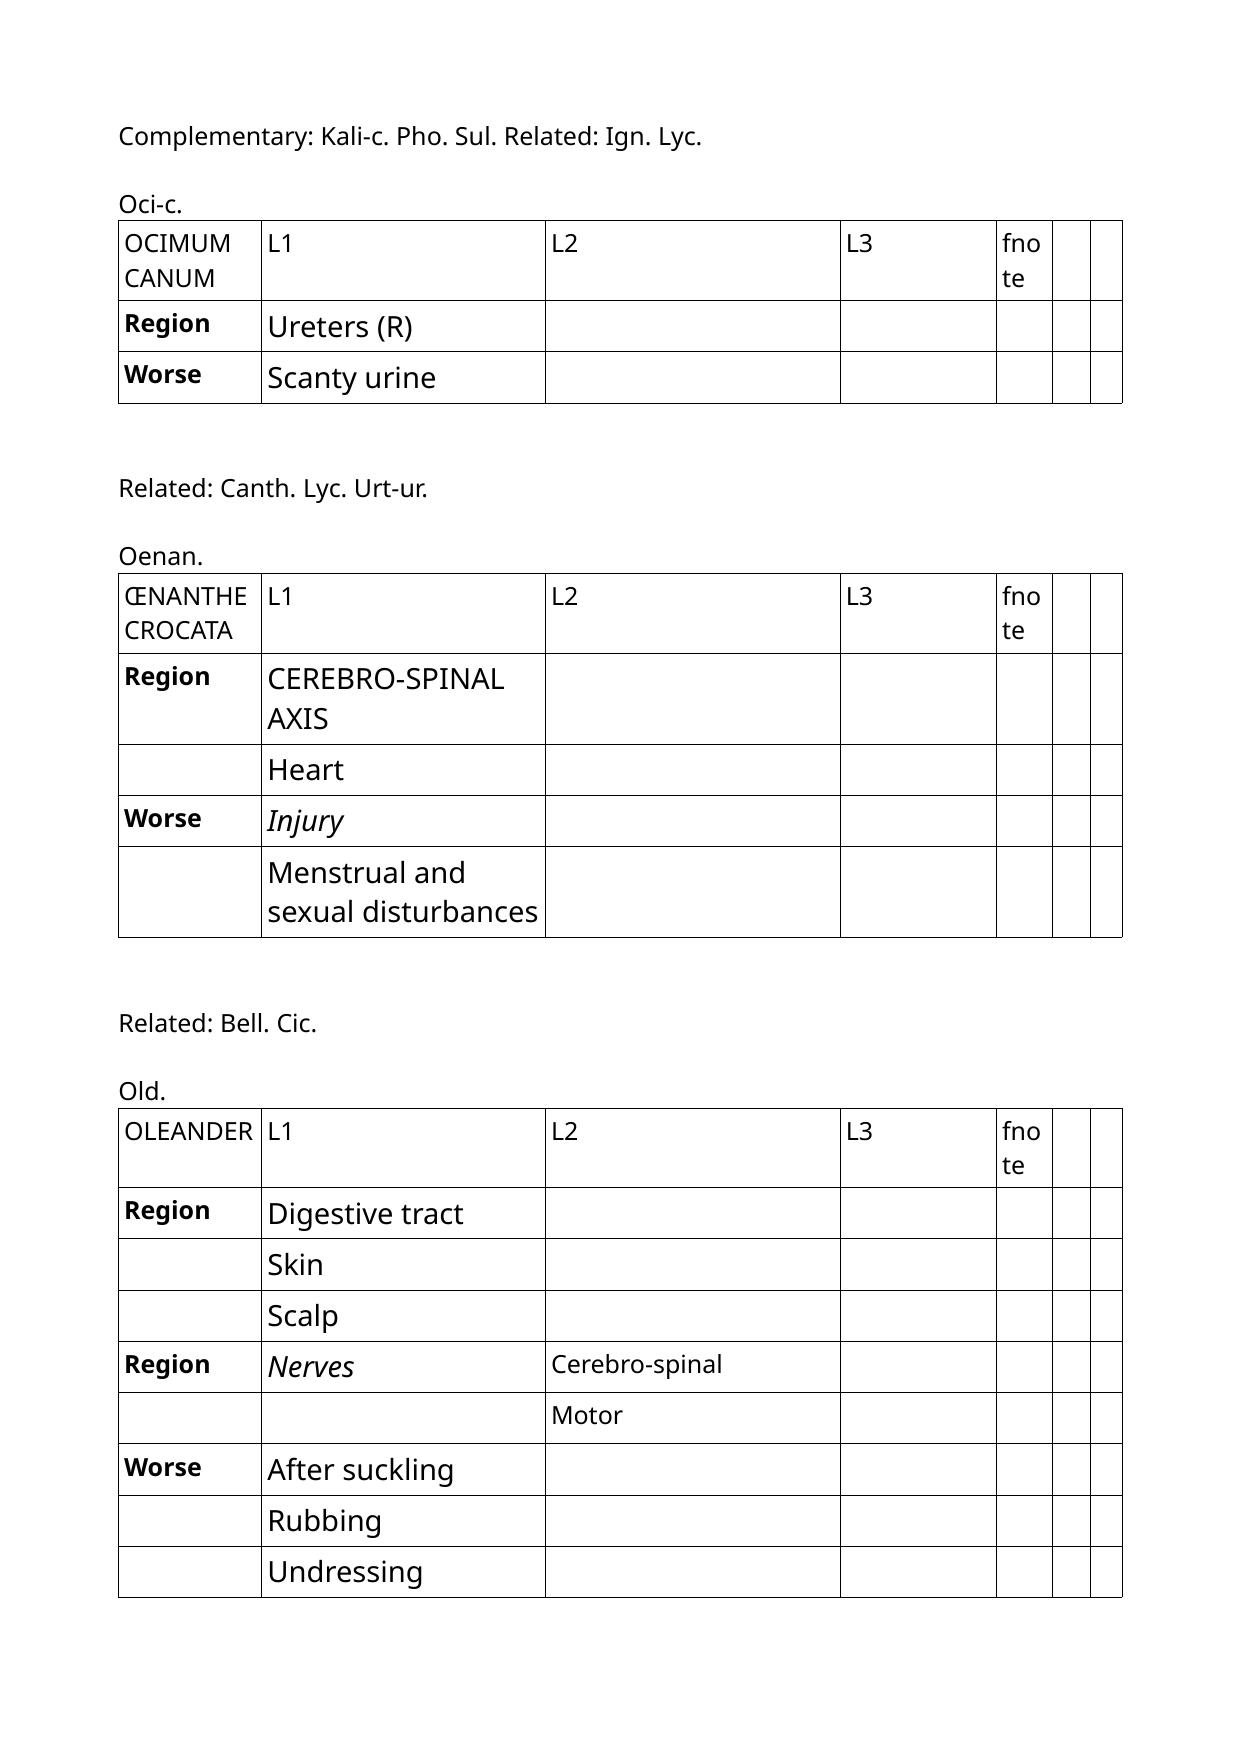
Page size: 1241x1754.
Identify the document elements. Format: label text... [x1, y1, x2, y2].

table_cell [1091, 352, 1122, 402]
table_cell [546, 1291, 840, 1341]
table_cell [997, 352, 1052, 402]
table_header L3 [841, 221, 996, 300]
table_cell [841, 796, 996, 846]
table_header L2 [546, 574, 840, 653]
table_header [1091, 221, 1122, 300]
table_header [1053, 1109, 1090, 1187]
table_cell [997, 654, 1052, 743]
table_cell After suckling [262, 1444, 545, 1494]
table_cell Worse [119, 796, 261, 846]
table_cell [997, 1188, 1052, 1238]
table_cell [119, 1239, 261, 1289]
table_cell [1053, 745, 1090, 795]
table_cell [997, 1393, 1052, 1443]
table_cell [1053, 1547, 1090, 1597]
table_cell [546, 352, 840, 402]
table_cell [1053, 654, 1090, 743]
table_cell [546, 654, 840, 743]
table_cell [841, 847, 996, 937]
table_cell [1053, 352, 1090, 402]
table_cell [1091, 847, 1122, 937]
table_cell [1053, 847, 1090, 937]
table_header L2 [546, 1109, 840, 1187]
table_cell [997, 1547, 1052, 1597]
table_cell [1053, 1444, 1090, 1494]
text Related: Bell. Cic. [118, 1005, 1122, 1039]
table_cell [546, 1547, 840, 1597]
table_cell [119, 745, 261, 795]
table_cell [546, 796, 840, 846]
table_cell [997, 1444, 1052, 1494]
text Oenan. [118, 539, 1122, 573]
table_cell [1053, 1291, 1090, 1341]
table_cell [1053, 1393, 1090, 1443]
table_header [1053, 221, 1090, 300]
table_cell [546, 1496, 840, 1546]
table_header L3 [841, 1109, 996, 1187]
table_cell [1053, 1188, 1090, 1238]
table_cell [997, 1342, 1052, 1392]
table_cell [1053, 796, 1090, 846]
table_cell [1091, 796, 1122, 846]
table_cell Scalp [262, 1291, 545, 1341]
table_cell [841, 1291, 996, 1341]
table_cell Digestive tract [262, 1188, 545, 1238]
table_header L1 [262, 574, 545, 653]
table_header L2 [546, 221, 840, 300]
table_cell Region [119, 1188, 261, 1238]
table_cell [841, 1239, 996, 1289]
table_cell [546, 1188, 840, 1238]
table_cell [1091, 1393, 1122, 1443]
table_header L1 [262, 1109, 545, 1187]
table_header fnote [997, 574, 1052, 653]
table_cell [841, 301, 996, 351]
table_cell Region [119, 654, 261, 743]
table_cell Injury [262, 796, 545, 846]
table_header fnote [997, 1109, 1052, 1187]
table_cell [997, 745, 1052, 795]
table_cell [546, 1239, 840, 1289]
table_cell [841, 1188, 996, 1238]
table_cell [997, 1496, 1052, 1546]
table_cell [546, 301, 840, 351]
table_cell [546, 847, 840, 937]
table_cell [262, 1393, 545, 1443]
table_cell [546, 1444, 840, 1494]
table_header fnote [997, 221, 1052, 300]
table_cell [1053, 1239, 1090, 1289]
table_cell Heart [262, 745, 545, 795]
table_cell Undressing [262, 1547, 545, 1597]
table_cell [841, 352, 996, 402]
table_cell [997, 1291, 1052, 1341]
table_cell Menstrual and sexual disturbances [262, 847, 545, 937]
table_cell [841, 654, 996, 743]
table_cell [119, 1547, 261, 1597]
table_cell [1091, 1547, 1122, 1597]
table_cell [1091, 1496, 1122, 1546]
table_header ŒNANTHE CROCATA [119, 574, 261, 653]
table_cell [1053, 1342, 1090, 1392]
table_cell Region [119, 301, 261, 351]
table_cell [997, 301, 1052, 351]
table_cell [1091, 1188, 1122, 1238]
table_cell [841, 1547, 996, 1597]
table_cell [119, 847, 261, 937]
table_cell [1053, 301, 1090, 351]
table_cell [1091, 301, 1122, 351]
table_cell [997, 847, 1052, 937]
table_cell Nerves [262, 1342, 545, 1392]
table_cell [997, 1239, 1052, 1289]
table_cell [1091, 1291, 1122, 1341]
table_cell [841, 745, 996, 795]
table_cell [1053, 1496, 1090, 1546]
table_cell [997, 796, 1052, 846]
table_cell Motor [546, 1393, 840, 1443]
text Oci-c. [118, 186, 1122, 220]
table_cell Region [119, 1342, 261, 1392]
text Complementary: Kali-c. Pho. Sul. Related: Ign. Lyc. [118, 118, 1122, 152]
table_cell Worse [119, 352, 261, 402]
table_cell [841, 1393, 996, 1443]
table_cell Ureters (R) [262, 301, 545, 351]
table_cell [1091, 745, 1122, 795]
table_header L3 [841, 574, 996, 653]
table_header OLEANDER [119, 1109, 261, 1187]
table_header [1091, 1109, 1122, 1187]
table_cell [1091, 1444, 1122, 1494]
table_cell Scanty urine [262, 352, 545, 402]
table_cell [841, 1342, 996, 1392]
table_cell [1091, 654, 1122, 743]
table_cell [841, 1496, 996, 1546]
table_cell Worse [119, 1444, 261, 1494]
table_header L1 [262, 221, 545, 300]
table_cell Cerebro-spinal [546, 1342, 840, 1392]
text Related: Canth. Lyc. Urt-ur. [118, 471, 1122, 505]
text Old. [118, 1073, 1122, 1107]
table_cell [119, 1496, 261, 1546]
table_cell Rubbing [262, 1496, 545, 1546]
table_cell [1091, 1342, 1122, 1392]
table_cell Skin [262, 1239, 545, 1289]
table_header [1091, 574, 1122, 653]
table_cell [841, 1444, 996, 1494]
table_cell [546, 745, 840, 795]
table_cell [119, 1393, 261, 1443]
table_cell CEREBRO-SPINAL AXIS [262, 654, 545, 743]
table_cell [119, 1291, 261, 1341]
table_header [1053, 574, 1090, 653]
table_cell [1091, 1239, 1122, 1289]
table_header OCIMUM CANUM [119, 221, 261, 300]
